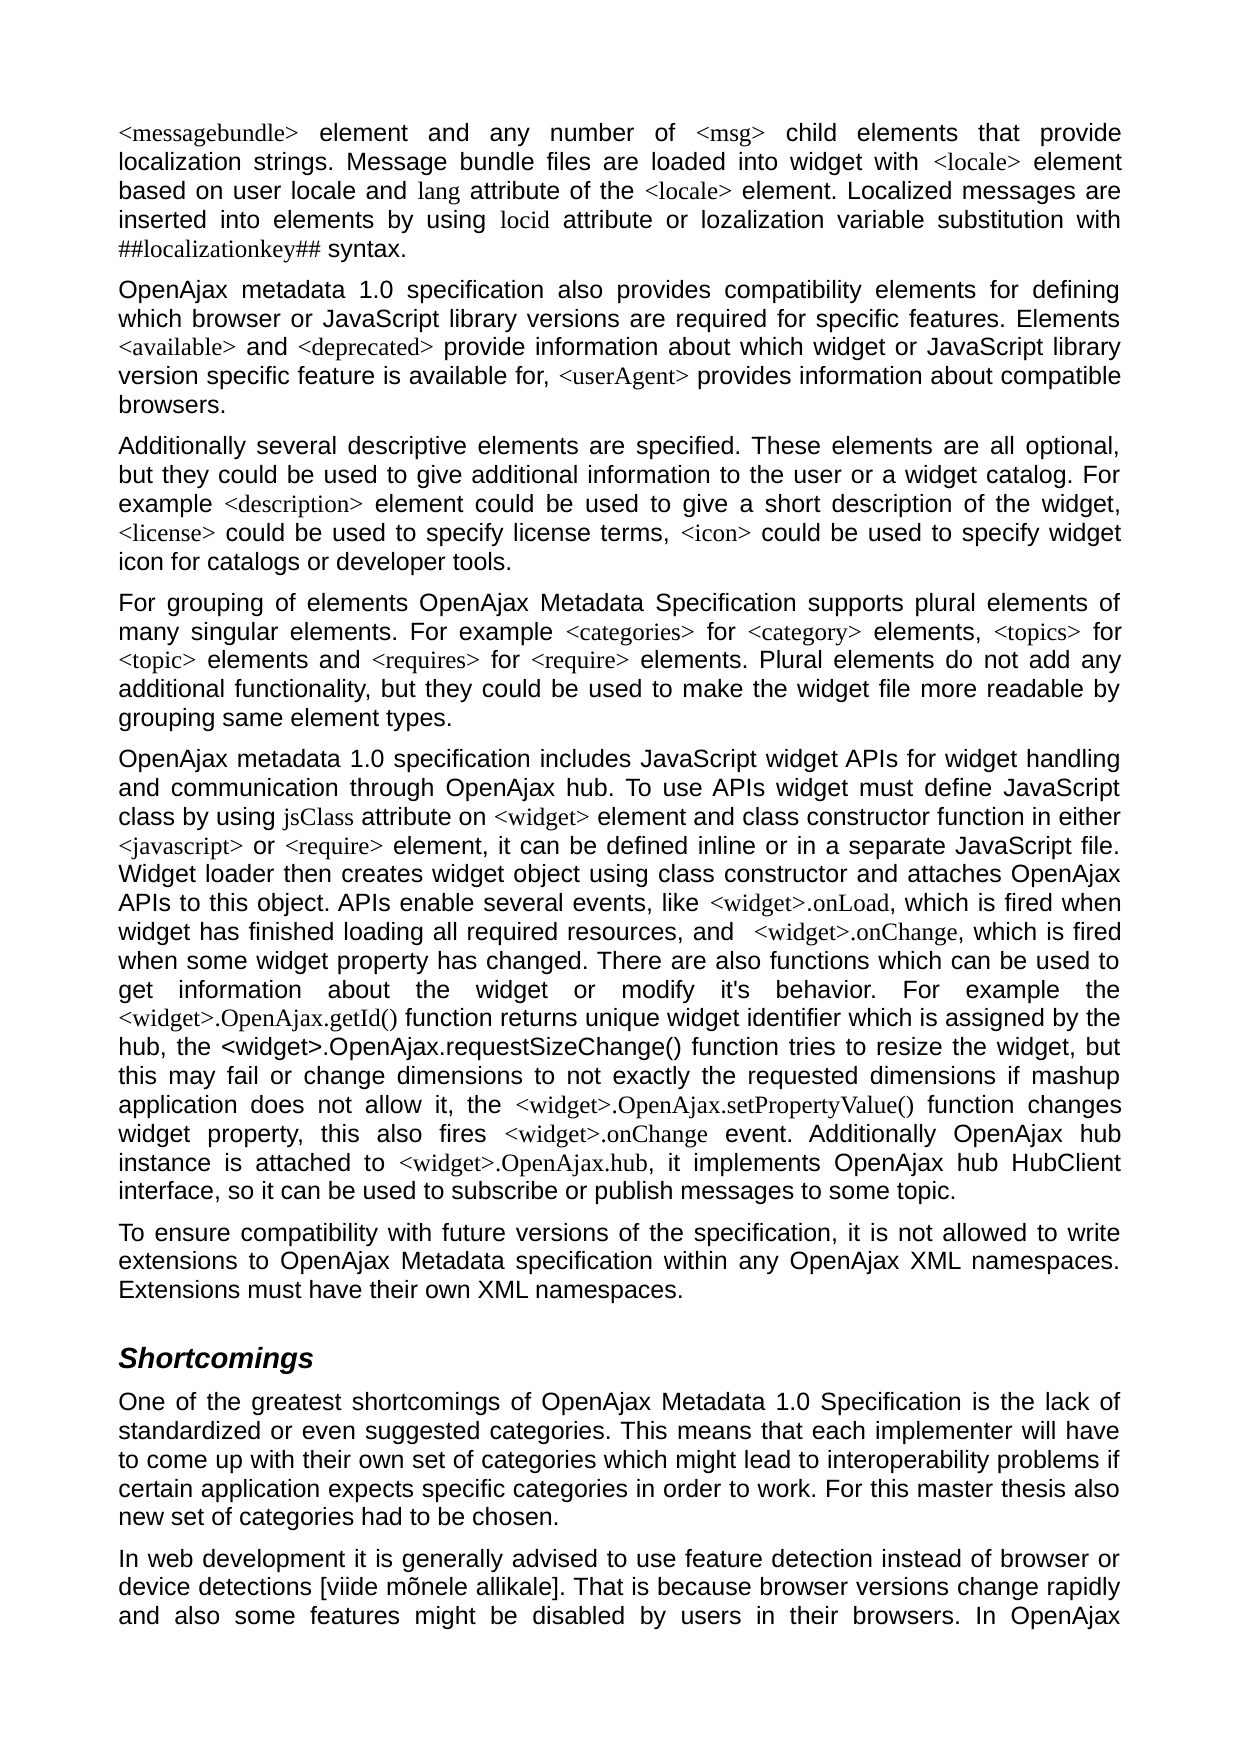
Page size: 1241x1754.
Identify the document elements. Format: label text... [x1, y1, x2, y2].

text OpenAjax metadata 1.0 specification includes JavaScript widget APIs for widget handling and communication through OpenAjax hub. To use APIs widget must define JavaScript class by using jsClass attribute on <widget> element and class constructor function in either <javascript> or <require> element, it can be defined inline or in a separate JavaScript file. Widget loader then creates widget object using class constructor and attaches OpenAjax APIs to this object. APIs enable several events, like <widget>.onLoad, which is fired when widget has finished loading all required resources, and <widget>.onChange, which is fired when some widget property has changed. There are also functions which can be used to get information about the widget or modify it's behavior. For example the <widget>.OpenAjax.getId() function returns unique widget identifier which is assigned by the hub, the <widget>.OpenAjax.requestSizeChange() function tries to resize the widget, but this may fail or change dimensions to not exactly the requested dimensions if mashup application does not allow it, the <widget>.OpenAjax.setPropertyValue() function changes widget property, this also fires <widget>.onChange event. Additionally OpenAjax hub instance is attached to <widget>.OpenAjax.hub, it implements OpenAjax hub HubClient interface, so it can be used to subscribe or publish messages to some topic. [118, 744, 1122, 1205]
subtitle Shortcomings [118, 1341, 1122, 1375]
text Additionally several descriptive elements are specified. These elements are all optional, but they could be used to give additional information to the user or a widget catalog. For example <description> element could be used to give a short description of the widget, <license> could be used to specify license terms, <icon> could be used to specify widget icon for catalogs or developer tools. [118, 431, 1122, 575]
text To ensure compatibility with future versions of the specification, it is not allowed to write extensions to OpenAjax Metadata specification within any OpenAjax XML namespaces. Extensions must have their own XML namespaces. [118, 1218, 1122, 1304]
text In web development it is generally advised to use feature detection instead of browser or device detections [viide mõnele allikale]. That is because browser versions change rapidly and also some features might be disabled by users in their browsers. In OpenAjax [118, 1544, 1122, 1630]
text For grouping of elements OpenAjax Metadata Specification supports plural elements of many singular elements. For example <categories> for <category> elements, <topics> for <topic> elements and <requires> for <require> elements. Plural elements do not add any additional functionality, but they could be used to make the widget file more readable by grouping same element types. [118, 588, 1122, 732]
text One of the greatest shortcomings of OpenAjax Metadata 1.0 Specification is the lack of standardized or even suggested categories. This means that each implementer will have to come up with their own set of categories which might lead to interoperability problems if certain application expects specific categories in order to work. For this master thesis also new set of categories had to be chosen. [118, 1387, 1122, 1531]
text <messagebundle> element and any number of <msg> child elements that provide localization strings. Message bundle files are loaded into widget with <locale> element based on user locale and lang attribute of the <locale> element. Localized messages are inserted into elements by using locid attribute or lozalization variable substitution with ##localizationkey## syntax. [118, 118, 1122, 262]
text OpenAjax metadata 1.0 specification also provides compatibility elements for defining which browser or JavaScript library versions are required for specific features. Elements <available> and <deprecated> provide information about which widget or JavaScript library version specific feature is available for, <userAgent> provides information about compatible browsers. [118, 275, 1122, 419]
